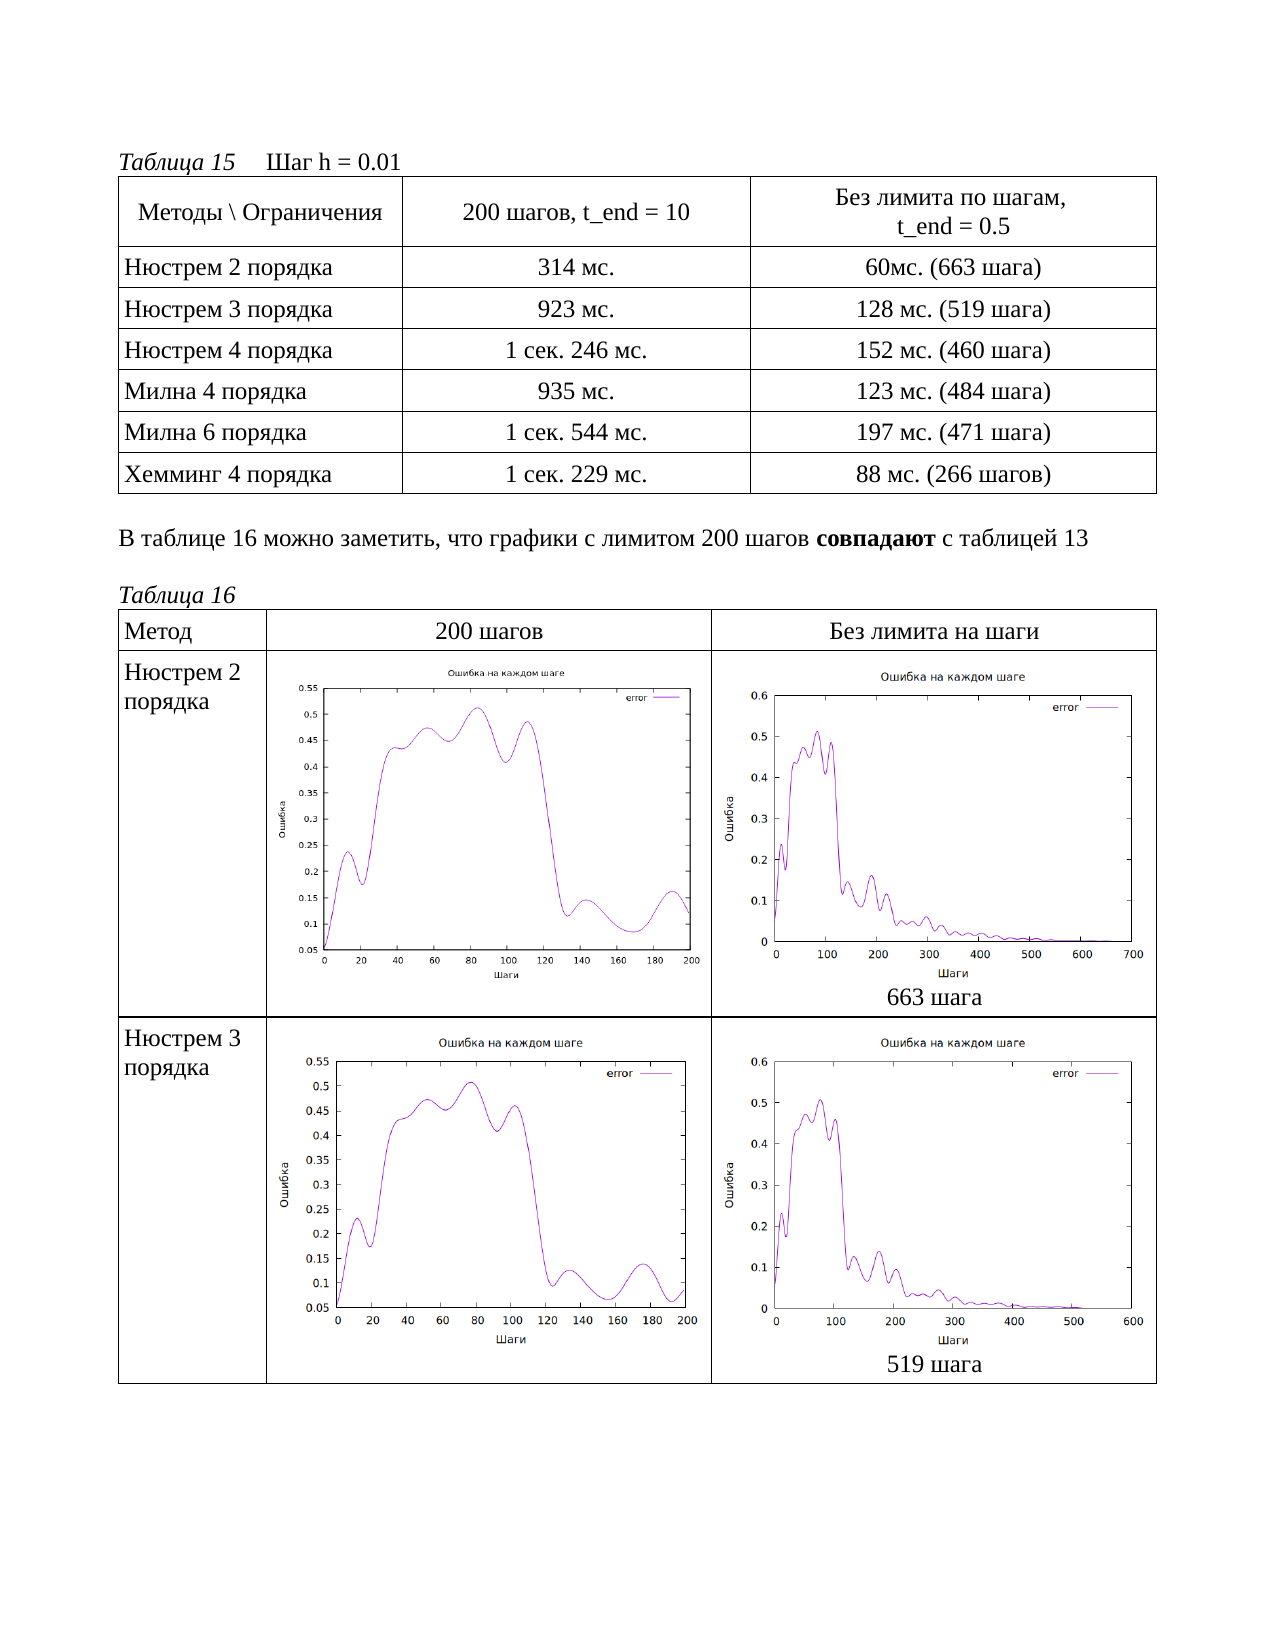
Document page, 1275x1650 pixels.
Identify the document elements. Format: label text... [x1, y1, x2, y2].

table_cell Милна 4 порядка [119, 370, 402, 411]
table_cell 314 мс. [403, 247, 750, 287]
table_header Без лимита на шаги [712, 610, 1156, 650]
table_header 200 шагов [267, 610, 711, 650]
table_cell 128 мс. (519 шага) [751, 288, 1156, 328]
picture [717, 657, 1152, 982]
table_cell 1 сек. 246 мс. [403, 329, 750, 369]
picture [272, 1023, 706, 1348]
table_cell Нюстрем 3 порядка [119, 288, 402, 328]
table_cell Нюстрем 4 порядка [119, 329, 402, 369]
text В таблице 16 можно заметить, что графики с лимитом 200 шагов совпадают с таблицей 13 [118, 523, 1157, 552]
table_cell 152 мс. (460 шага) [751, 329, 1156, 369]
table_cell Нюстрем 3 порядка [119, 1018, 266, 1383]
table_header Методы \ Ограничения [119, 177, 402, 246]
table_cell Хемминг 4 порядка [119, 453, 402, 493]
table_header 200 шагов, t_end = 10 [403, 177, 750, 246]
table_cell 923 мс. [403, 288, 750, 328]
table_cell 1 сек. 229 мс. [403, 453, 750, 493]
table_cell Нюстрем 2 порядка [119, 247, 402, 287]
table_cell 123 мс. (484 шага) [751, 370, 1156, 411]
picture [272, 657, 706, 982]
table_cell 663 шага [712, 651, 1156, 1016]
text Таблица 16 [118, 580, 1157, 609]
picture [717, 1023, 1152, 1349]
table_cell 519 шага [712, 1018, 1156, 1383]
table_cell 88 мс. (266 шагов) [751, 453, 1156, 493]
text Таблица 15 Шаг h = 0.01 [118, 147, 1157, 176]
table_header Метод [119, 610, 266, 650]
table_cell [267, 651, 711, 1016]
table_cell 935 мс. [403, 370, 750, 411]
table_cell Нюстрем 2 порядка [119, 651, 266, 1016]
table_cell Милна 6 порядка [119, 412, 402, 452]
table_cell 197 мс. (471 шага) [751, 412, 1156, 452]
table_cell [267, 1018, 711, 1383]
table_cell 1 сек. 544 мс. [403, 412, 750, 452]
table_header Без лимита по шагам, t_end = 0.5 [751, 177, 1156, 246]
table_cell 60мс. (663 шага) [751, 247, 1156, 287]
